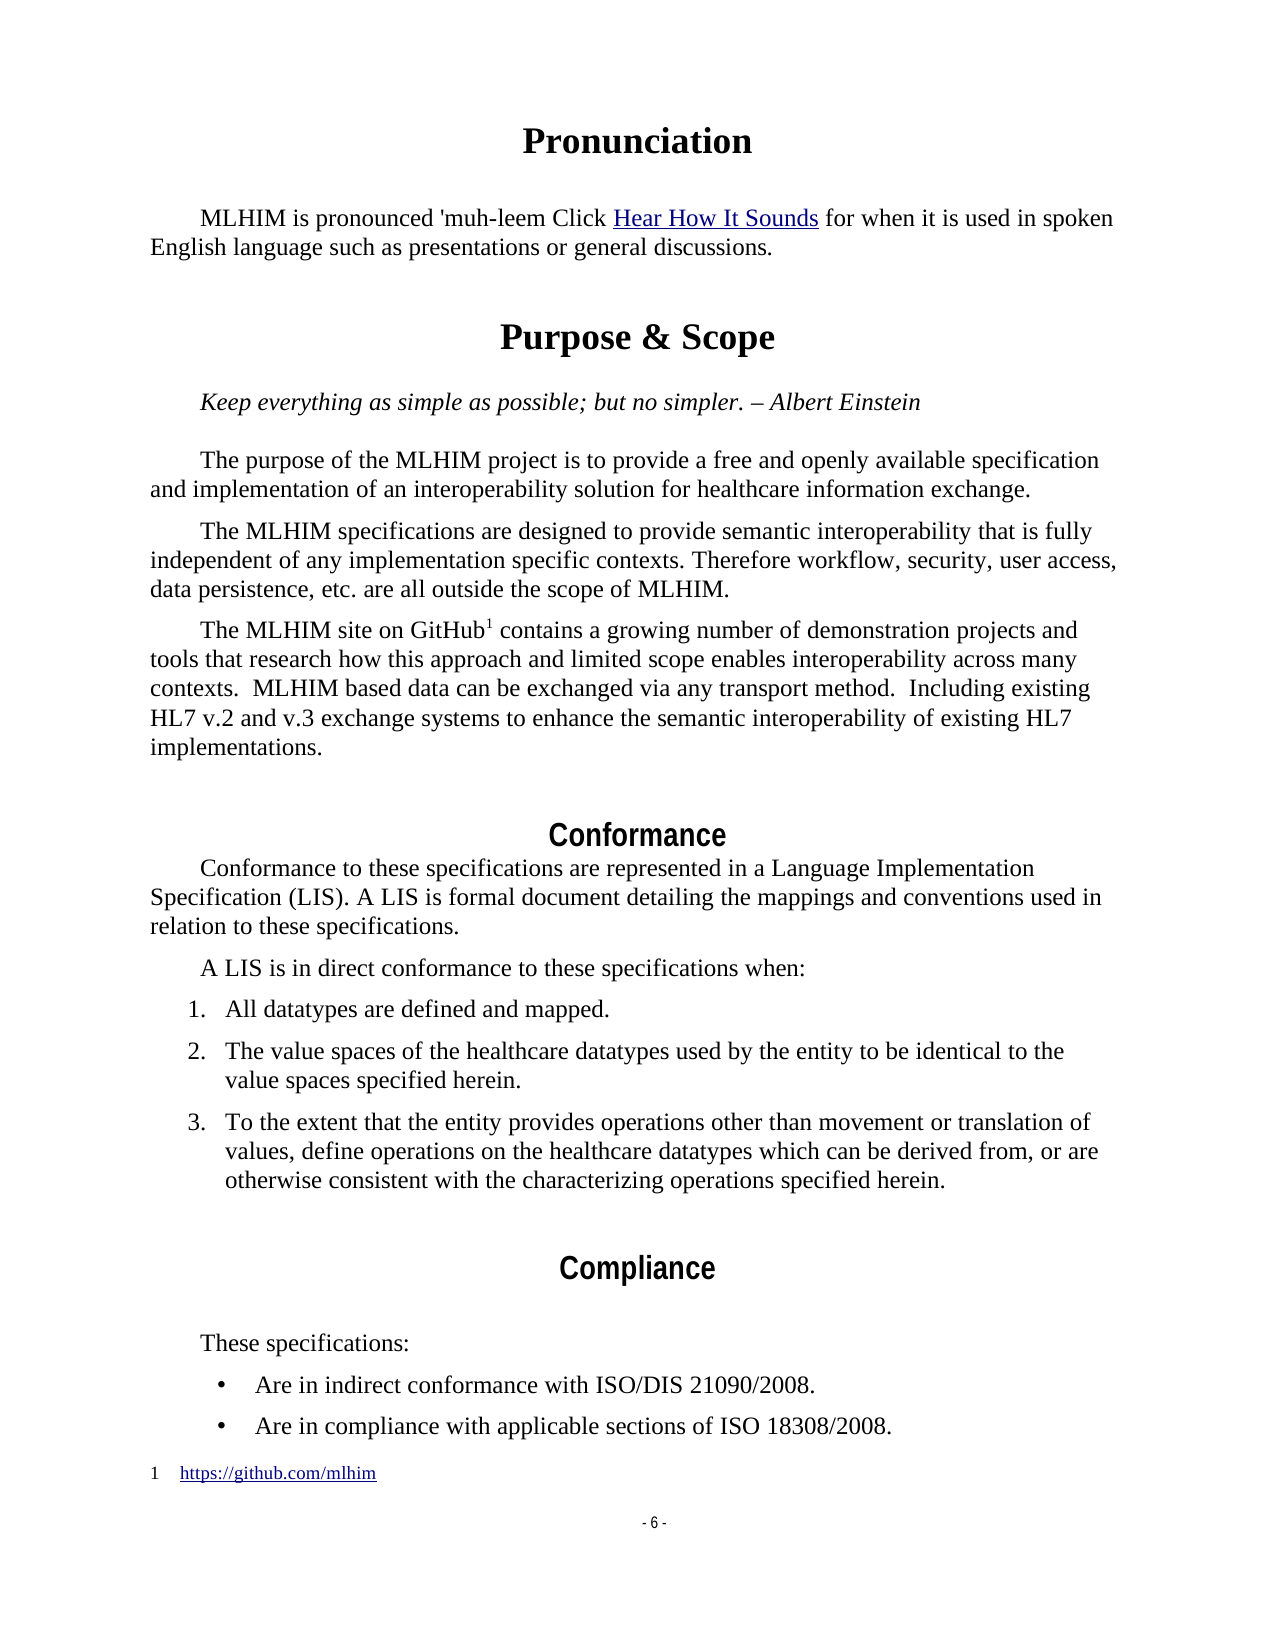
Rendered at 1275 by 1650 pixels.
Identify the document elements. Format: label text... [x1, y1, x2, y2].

title Pronunciation [150, 118, 1125, 161]
text Keep everything as simple as possible; but no simpler. – Albert Einstein [150, 387, 1125, 416]
text The purpose of the MLHIM project is to provide a free and openly available specification and implementation of an interoperability solution for healthcare information exchange. [150, 445, 1125, 503]
text MLHIM is pronounced 'muh-leem Click Hear How It Sounds for when it is used in spoken English language such as presentations or general discussions. [150, 203, 1125, 261]
text The MLHIM site on GitHub contains a growing number of demonstration projects and tools that research how this approach and limited scope enables interoperability across many contexts. MLHIM based data can be exchanged via any transport method. Including existing HL7 v.2 and v.3 exchange systems to enhance the semantic interoperability of existing HL7 implementations. [150, 615, 1125, 761]
text https://github.com/mlhim [150, 1461, 1125, 1483]
list Are in indirect conformance with ISO/DIS 21090/2008. [217, 1369, 1125, 1398]
text A LIS is in direct conformance to these specifications when: [150, 953, 1125, 982]
text These specifications: [150, 1328, 1125, 1357]
list To the extent that the entity provides operations other than movement or translation of values, define operations on the healthcare datatypes which can be derived from, or are otherwise consistent with the characterizing operations specified herein. [187, 1107, 1125, 1194]
list All datatypes are defined and mapped. [187, 994, 1125, 1023]
title Purpose & Scope [150, 315, 1125, 358]
text Conformance to these specifications are represented in a Language Implementation Specification (LIS). A LIS is formal document detailing the mappings and conventions used in relation to these specifications. [150, 853, 1125, 940]
list Are in compliance with applicable sections of ISO 18308/2008. [217, 1411, 1125, 1440]
text The MLHIM specifications are designed to provide semantic interoperability that is fully independent of any implementation specific contexts. Therefore workflow, security, user access, data persistence, etc. are all outside the scope of MLHIM. [150, 516, 1125, 603]
list The value spaces of the healthcare datatypes used by the entity to be identical to the value spaces specified herein. [187, 1036, 1125, 1094]
